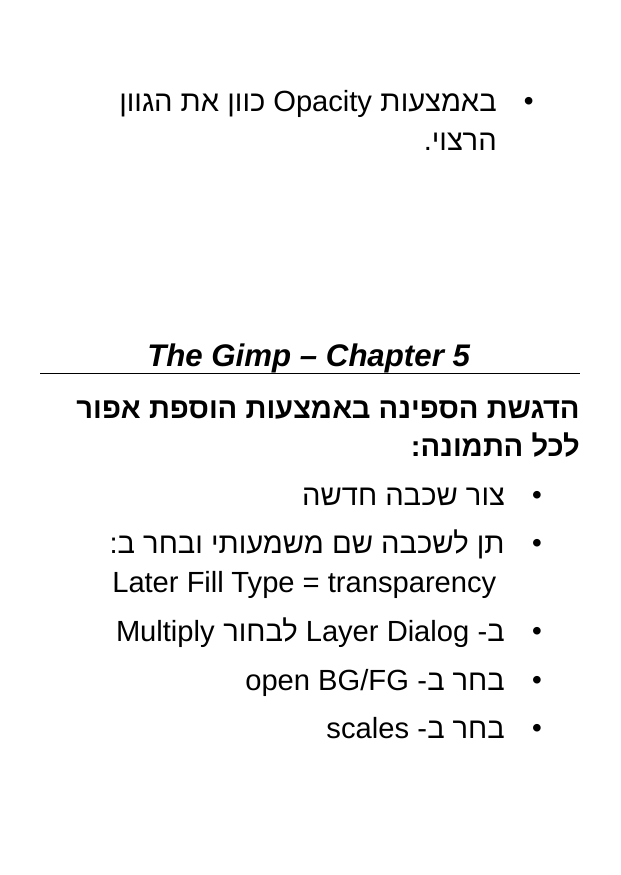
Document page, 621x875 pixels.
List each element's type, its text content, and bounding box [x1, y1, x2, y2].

list צור שכבה חדשה [40, 478, 542, 512]
list ב- Layer Dialog לבחור Multiply [40, 614, 542, 648]
list בחר ב- open BG/FG [40, 663, 542, 696]
list באמצעות Opacity כוון את הגוון הרצוי. [40, 84, 534, 195]
text הדגשת הספינה באמצעות הוספת אפור לכל התמונה: [40, 391, 580, 463]
subtitle The Gimp – Chapter 5 [40, 337, 580, 373]
list בחר ב- scales [40, 711, 542, 745]
list תן לשכבה שם משמעותי ובחר ב: Later Fill Type = transparency [40, 527, 542, 599]
